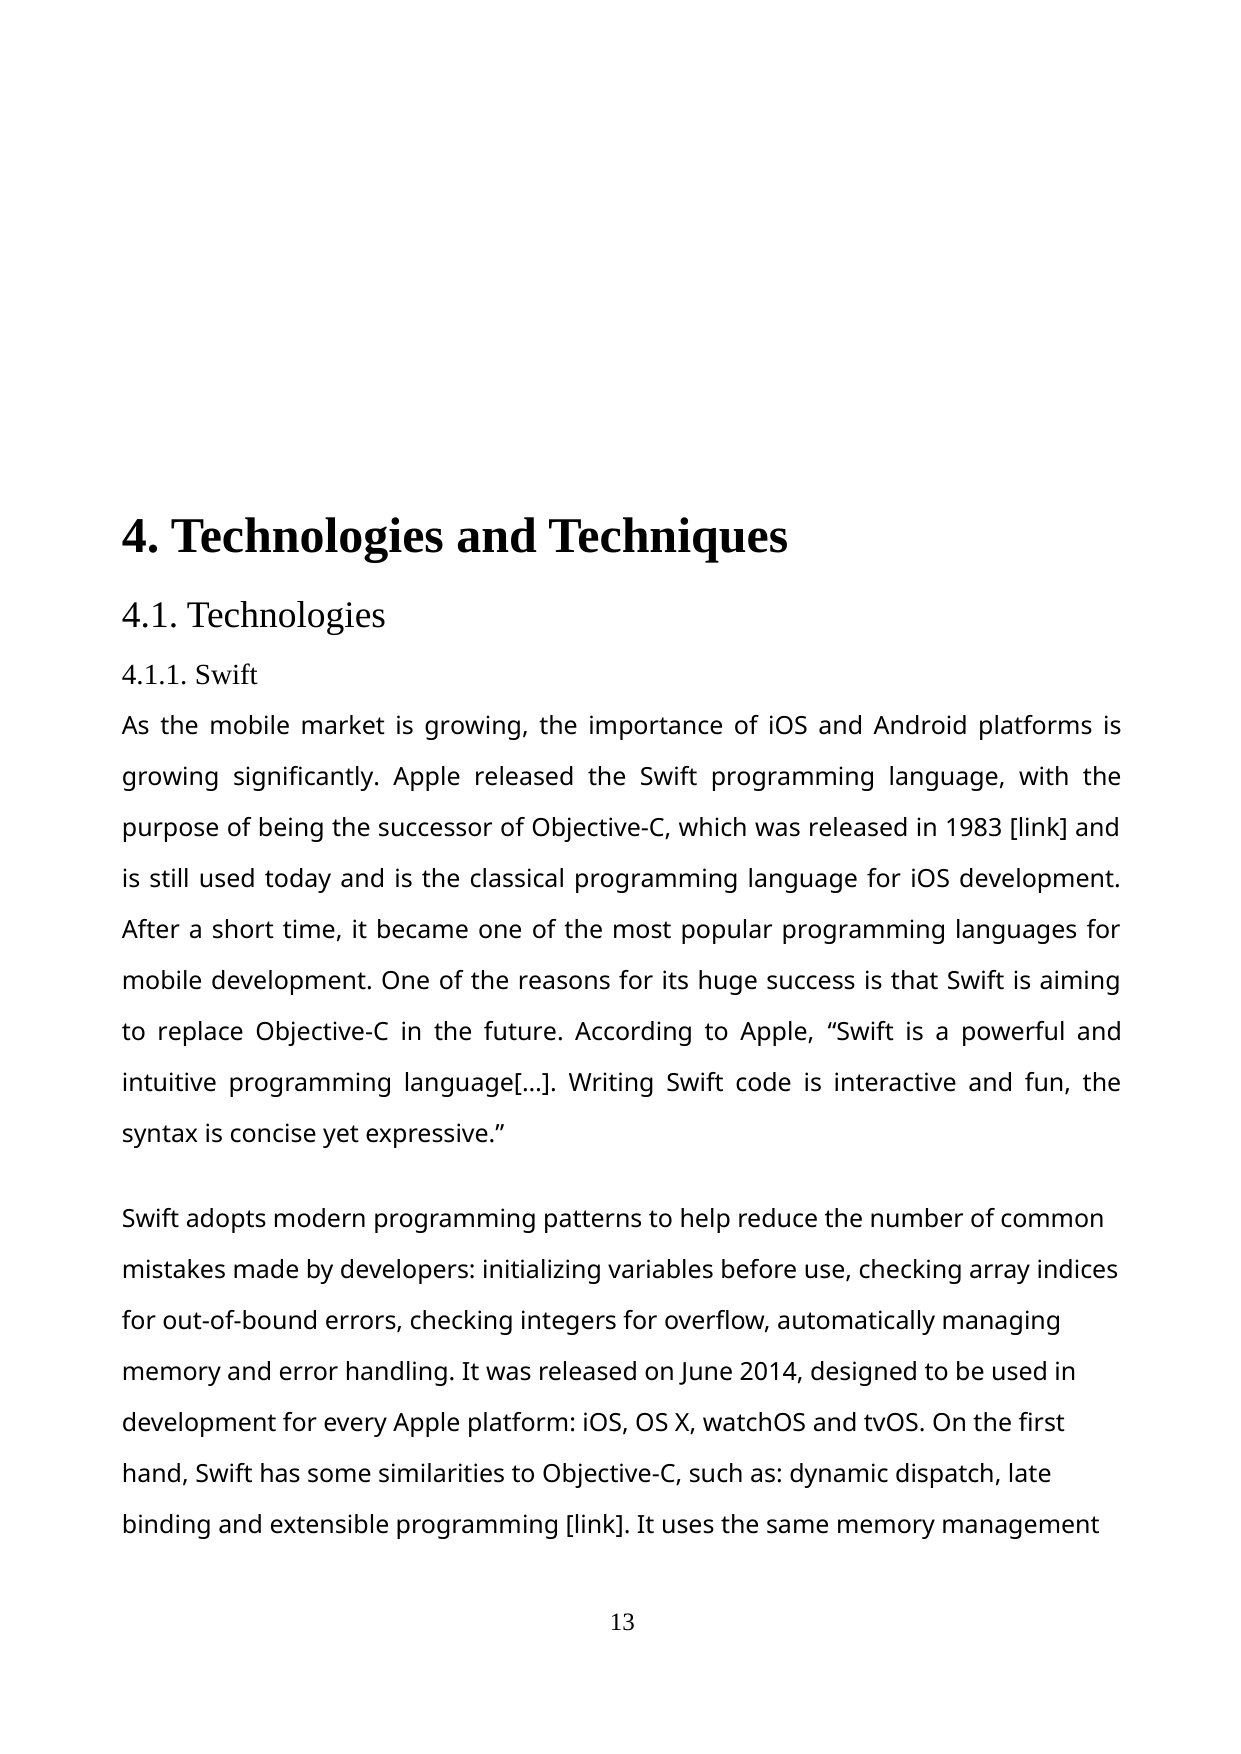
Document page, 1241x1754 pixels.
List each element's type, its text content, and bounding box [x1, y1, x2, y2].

text 4.1.1. Swift [122, 657, 1122, 691]
text 4. Technologies and Techniques [122, 506, 1122, 564]
text Swift adopts modern programming patterns to help reduce the number of common mistakes made by developers: initializing variables before use, checking array indices for out-of-bound errors, checking integers for overflow, automatically managing memory and error handling. It was released on June 2014, designed to be used in development for every Apple platform: iOS, OS X, watchOS and tvOS. On the first hand, Swift has some similarities to Objective-C, such as: dynamic dispatch, late binding and extensible programming [link]. It uses the same memory management [122, 1201, 1122, 1541]
text 4.1. Technologies [122, 592, 1122, 636]
text As the mobile market is growing, the importance of iOS and Android platforms is growing significantly. Apple released the Swift programming language, with the purpose of being the successor of Objective-C, which was released in 1983 [link] and is still used today and is the classical programming language for iOS development. After a short time, it became one of the most popular programming languages for mobile development. One of the reasons for its huge success is that Swift is aiming to replace Objective-C in the future. According to Apple, “Swift is a powerful and intuitive programming language[…]. Writing Swift code is interactive and fun, the syntax is concise yet expressive.” [122, 707, 1122, 1150]
